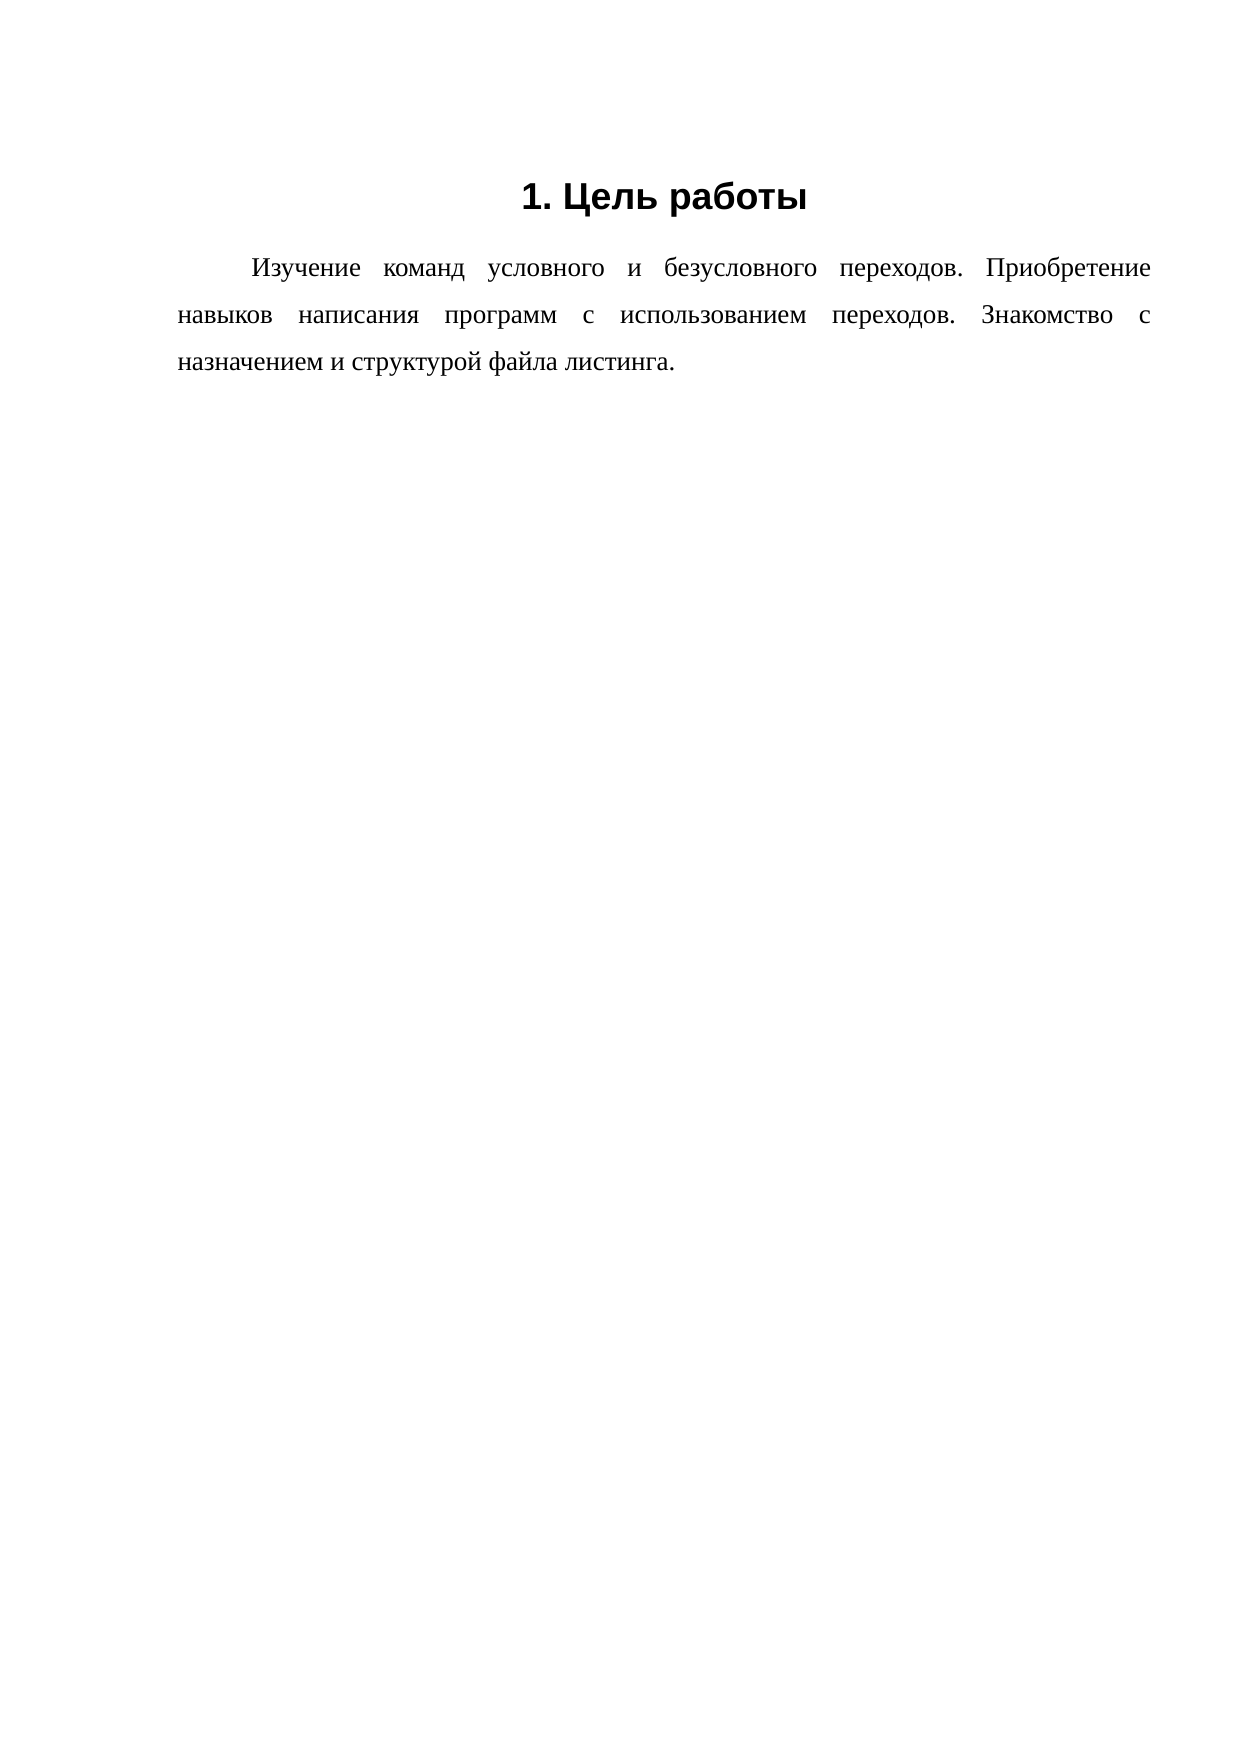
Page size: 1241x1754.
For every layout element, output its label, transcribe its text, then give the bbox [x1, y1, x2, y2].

subtitle 1. Цель работы [177, 174, 1152, 217]
text Изучение команд условного и безусловного переходов. Приобретение навыков написания программ с использованием переходов. Знакомство с назначением и структурой файла листинга. [177, 251, 1152, 376]
